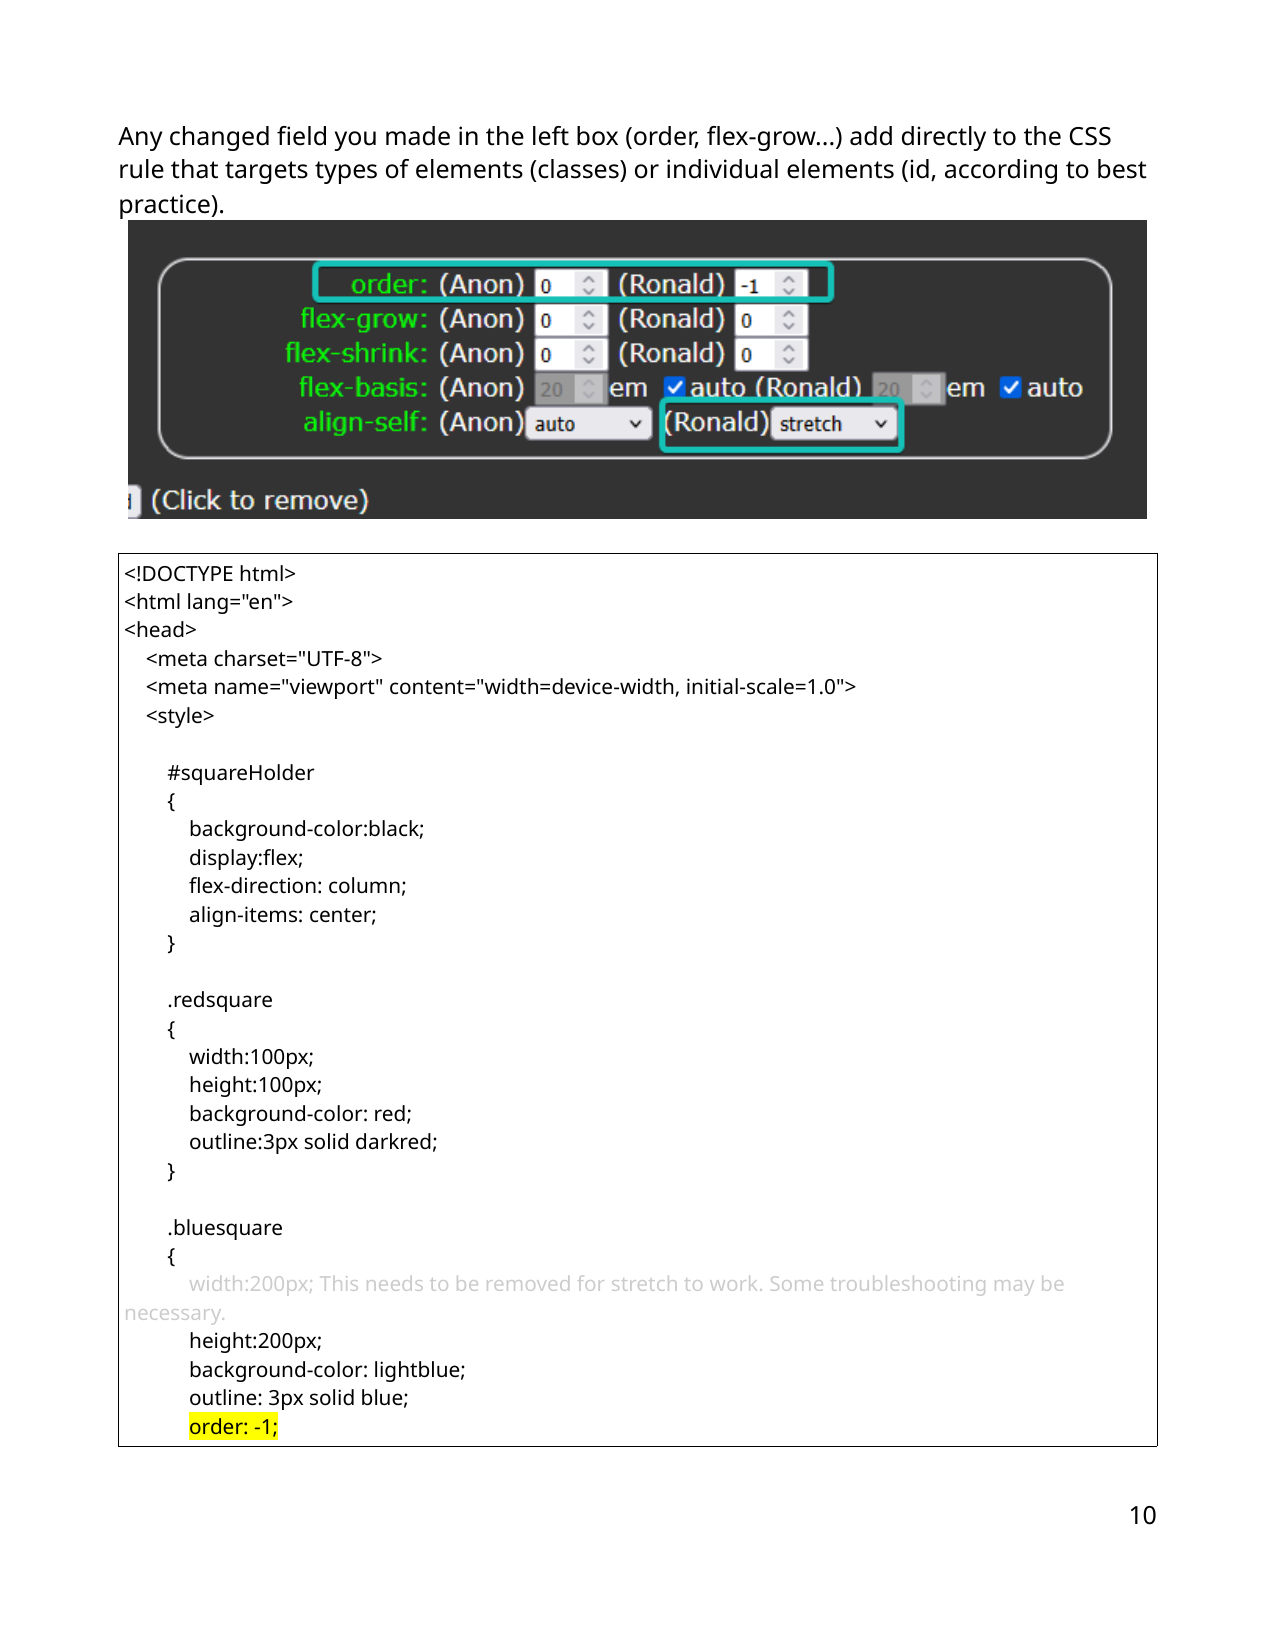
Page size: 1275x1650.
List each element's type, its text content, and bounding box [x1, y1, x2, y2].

text Any changed field you made in the left box (order, flex-grow...) add directly to the CSS rule that targets types of elements (classes) or individual elements (id, according to best practice). [118, 118, 1157, 220]
table_header <!DOCTYPE html> <html lang="en"> <head> <meta charset="UTF-8"> <meta name="viewport" content="width=device-width, initial-scale=1.0"> <style> #squareHolder { background-color:black; display:flex; flex-direction: column; align-items: center; } .redsquare { width:100px; height:100px; background-color: red; outline:3px solid darkred; } .bluesquare { width:200px; This needs to be removed for stretch to work. Some troubleshooting may be necessary. height:200px; background-color: lightblue; outline: 3px solid blue; order: -1; [119, 554, 1157, 1446]
picture [128, 220, 1147, 519]
